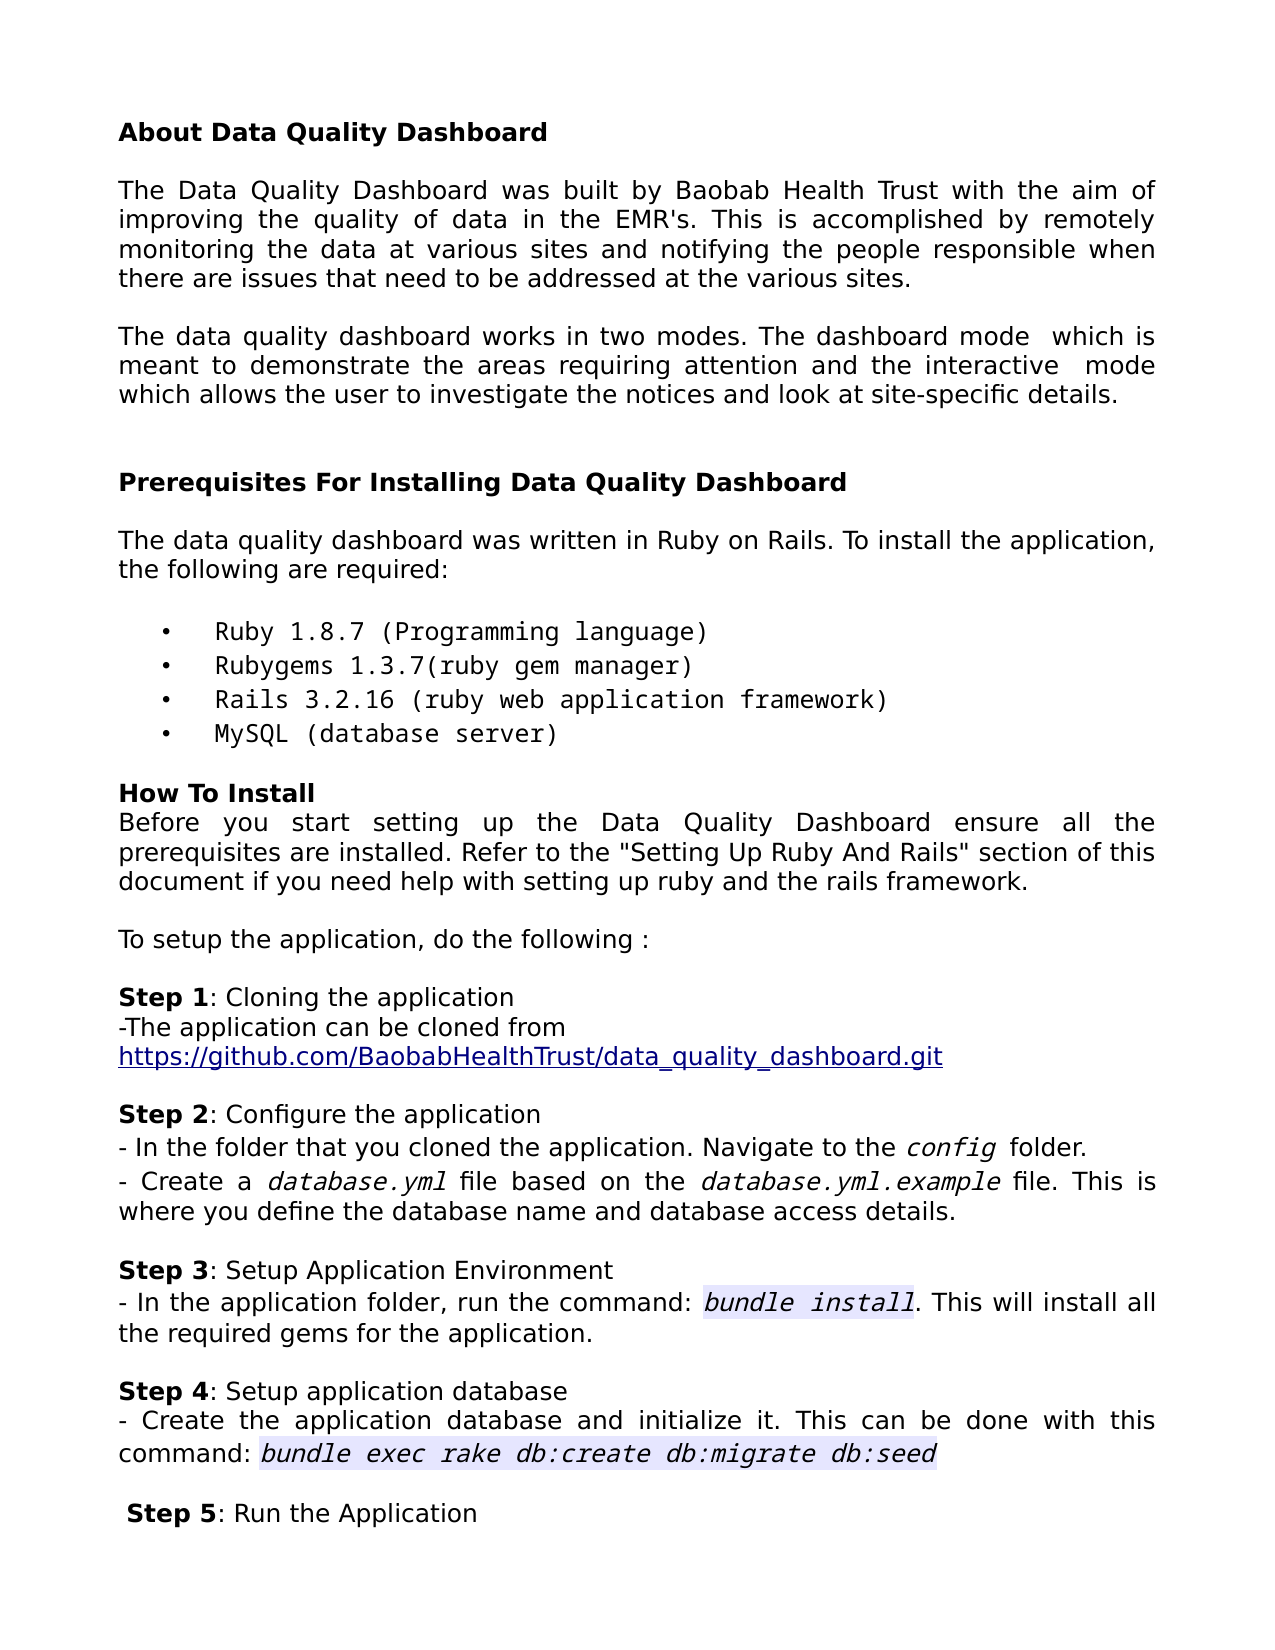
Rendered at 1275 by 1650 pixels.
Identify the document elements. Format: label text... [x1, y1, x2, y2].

text - In the application folder, run the command: bundle install. This will install all the required gems for the application. [118, 1285, 1157, 1348]
list Rubygems 1.3.7(ruby gem manager) [162, 648, 1157, 682]
text Step 3: Setup Application Environment [118, 1256, 1157, 1285]
text -The application can be cloned from https://github.com/BaobabHealthTrust/data_quality_dashboard.git [118, 1013, 1157, 1071]
text How To Install [118, 779, 1157, 808]
list Rails 3.2.16 (ruby web application framework) [162, 682, 1157, 716]
text To setup the application, do the following : [118, 925, 1157, 954]
text - In the folder that you cloned the application. Navigate to the config folder. [118, 1129, 1157, 1163]
text - Create a database.yml file based on the database.yml.example file. This is where you define the database name and database access details. [118, 1163, 1157, 1227]
text Step 1: Cloning the application [118, 983, 1157, 1013]
text The data quality dashboard works in two modes. The dashboard mode which is meant to demonstrate the areas requiring attention and the interactive mode which allows the user to investigate the notices and look at site-specific details. [118, 322, 1157, 410]
list Ruby 1.8.7 (Programming language) [162, 614, 1157, 648]
text The data quality dashboard was written in Ruby on Rails. To install the application, the following are required: [118, 526, 1157, 585]
list MySQL (database server) [162, 716, 1157, 750]
text - Create the application database and initialize it. This can be done with this command: bundle exec rake db:create db:migrate db:seed [118, 1407, 1157, 1470]
text The Data Quality Dashboard was built by Baobab Health Trust with the aim of improving the quality of data in the EMR's. This is accomplished by remotely monitoring the data at various sites and notifying the people responsible when there are issues that need to be addressed at the various sites. [118, 176, 1157, 293]
text About Data Quality Dashboard [118, 118, 1157, 147]
text Prerequisites For Installing Data Quality Dashboard [118, 468, 1157, 497]
text Step 4: Setup application database [118, 1377, 1157, 1407]
text Step 5: Run the Application [118, 1499, 1157, 1528]
text Step 2: Configure the application [118, 1100, 1157, 1129]
text Before you start setting up the Data Quality Dashboard ensure all the prerequisites are installed. Refer to the "Setting Up Ruby And Rails" section of this document if you need help with setting up ruby and the rails framework. [118, 808, 1157, 896]
